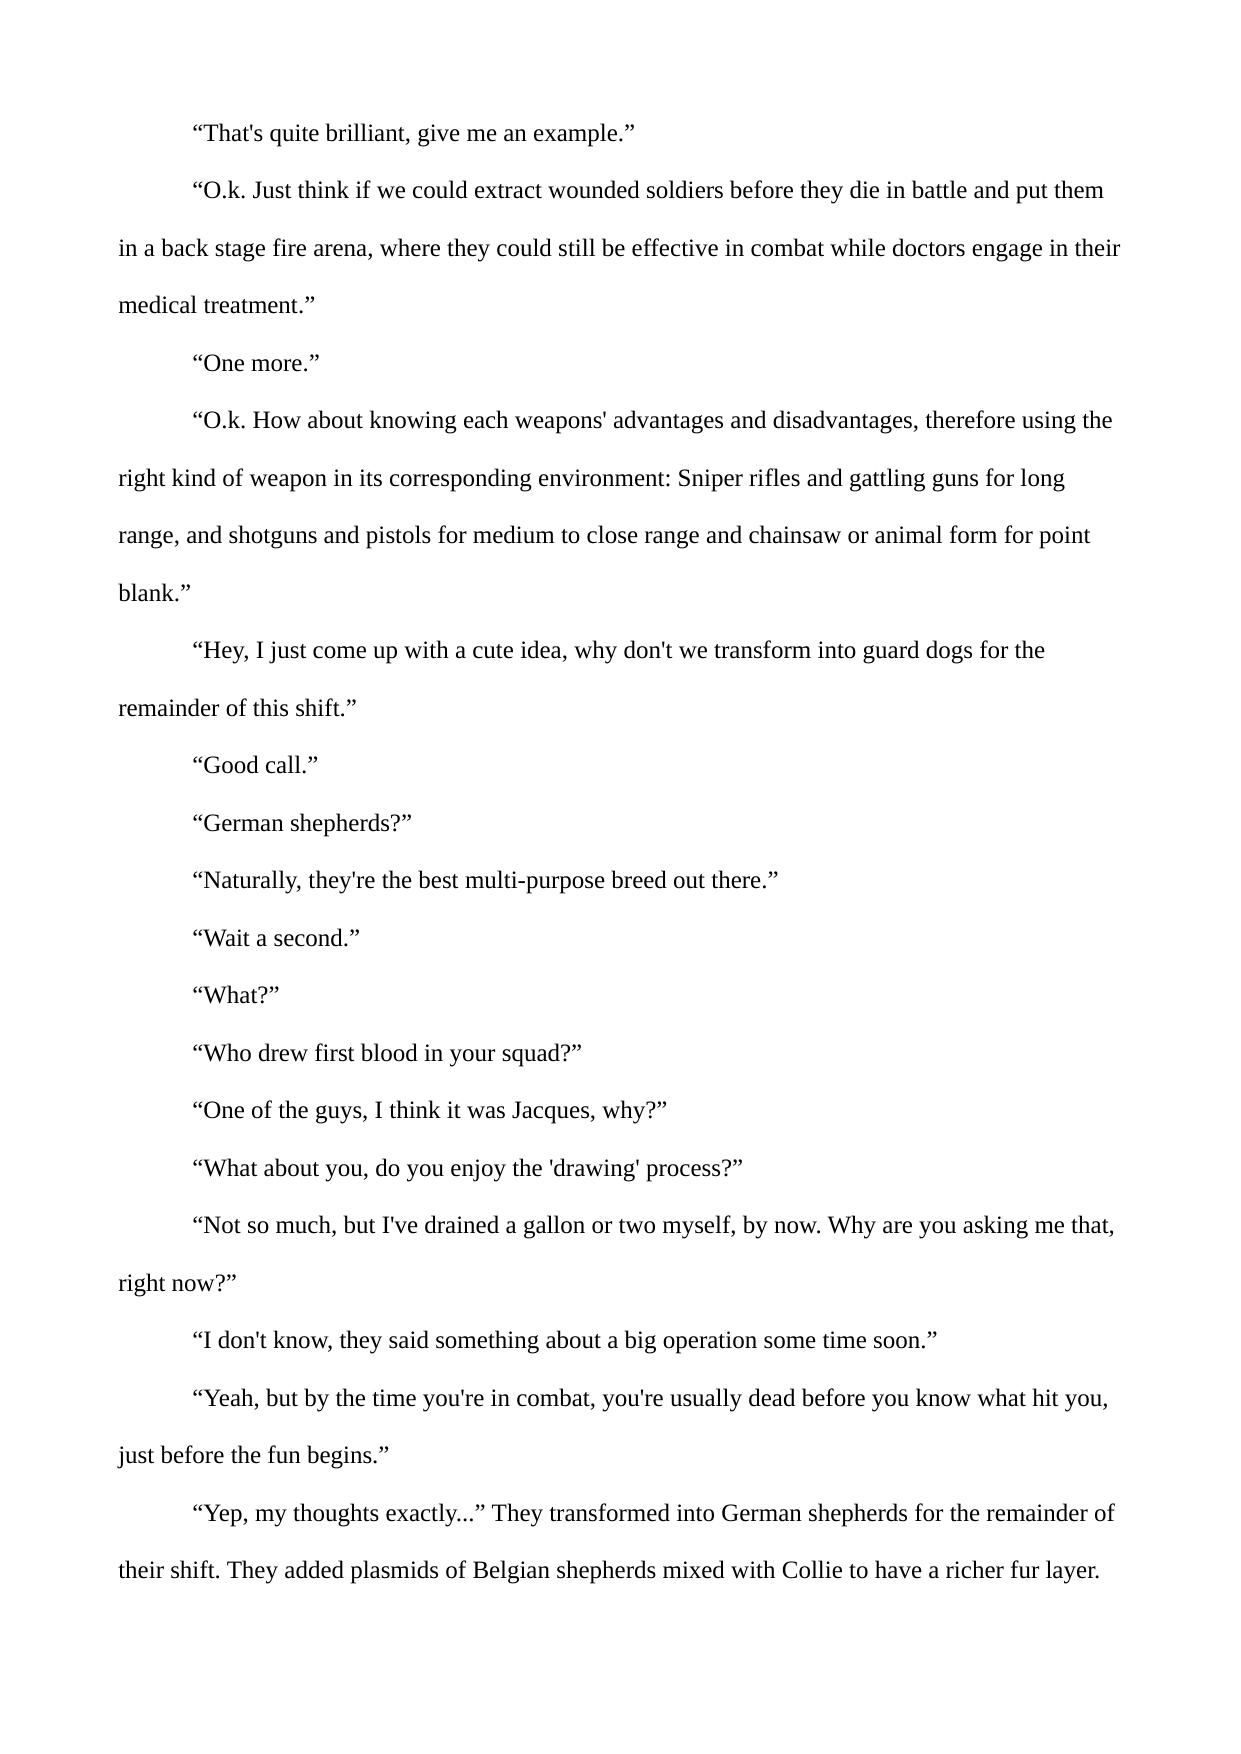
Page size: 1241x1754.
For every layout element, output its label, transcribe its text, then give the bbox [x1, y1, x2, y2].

text “O.k. Just think if we could extract wounded soldiers before they die in battle and put them in a back stage fire arena, where they could still be effective in combat while doctors engage in their medical treatment.” [118, 176, 1122, 319]
text “What about you, do you enjoy the 'drawing' process?” [118, 1153, 1122, 1182]
text “Hey, I just come up with a cute idea, why don't we transform into guard dogs for the remainder of this shift.” [118, 636, 1122, 722]
text “Yeah, but by the time you're in combat, you're usually dead before you know what hit you, just before the fun begins.” [118, 1383, 1122, 1469]
text “Wait a second.” [118, 923, 1122, 952]
text “Naturally, they're the best multi-purpose breed out there.” [118, 866, 1122, 894]
text “I don't know, they said something about a big operation some time soon.” [118, 1326, 1122, 1354]
text “Yep, my thoughts exactly...” They transformed into German shepherds for the remainder of their shift. They added plasmids of Belgian shepherds mixed with Collie to have a richer fur layer. [118, 1498, 1122, 1584]
text “Good call.” [118, 751, 1122, 779]
text “One more.” [118, 348, 1122, 377]
text “Not so much, but I've drained a gallon or two myself, by now. Why are you asking me that, right now?” [118, 1211, 1122, 1297]
text “O.k. How about knowing each weapons' advantages and disadvantages, therefore using the right kind of weapon in its corresponding environment: Sniper rifles and gattling guns for long range, and shotguns and pistols for medium to close range and chainsaw or animal form for point blank.” [118, 406, 1122, 607]
text “That's quite brilliant, give me an example.” [118, 118, 1122, 147]
text “German shepherds?” [118, 808, 1122, 837]
text “What?” [118, 981, 1122, 1009]
text “Who drew first blood in your squad?” [118, 1038, 1122, 1067]
text “One of the guys, I think it was Jacques, why?” [118, 1096, 1122, 1124]
